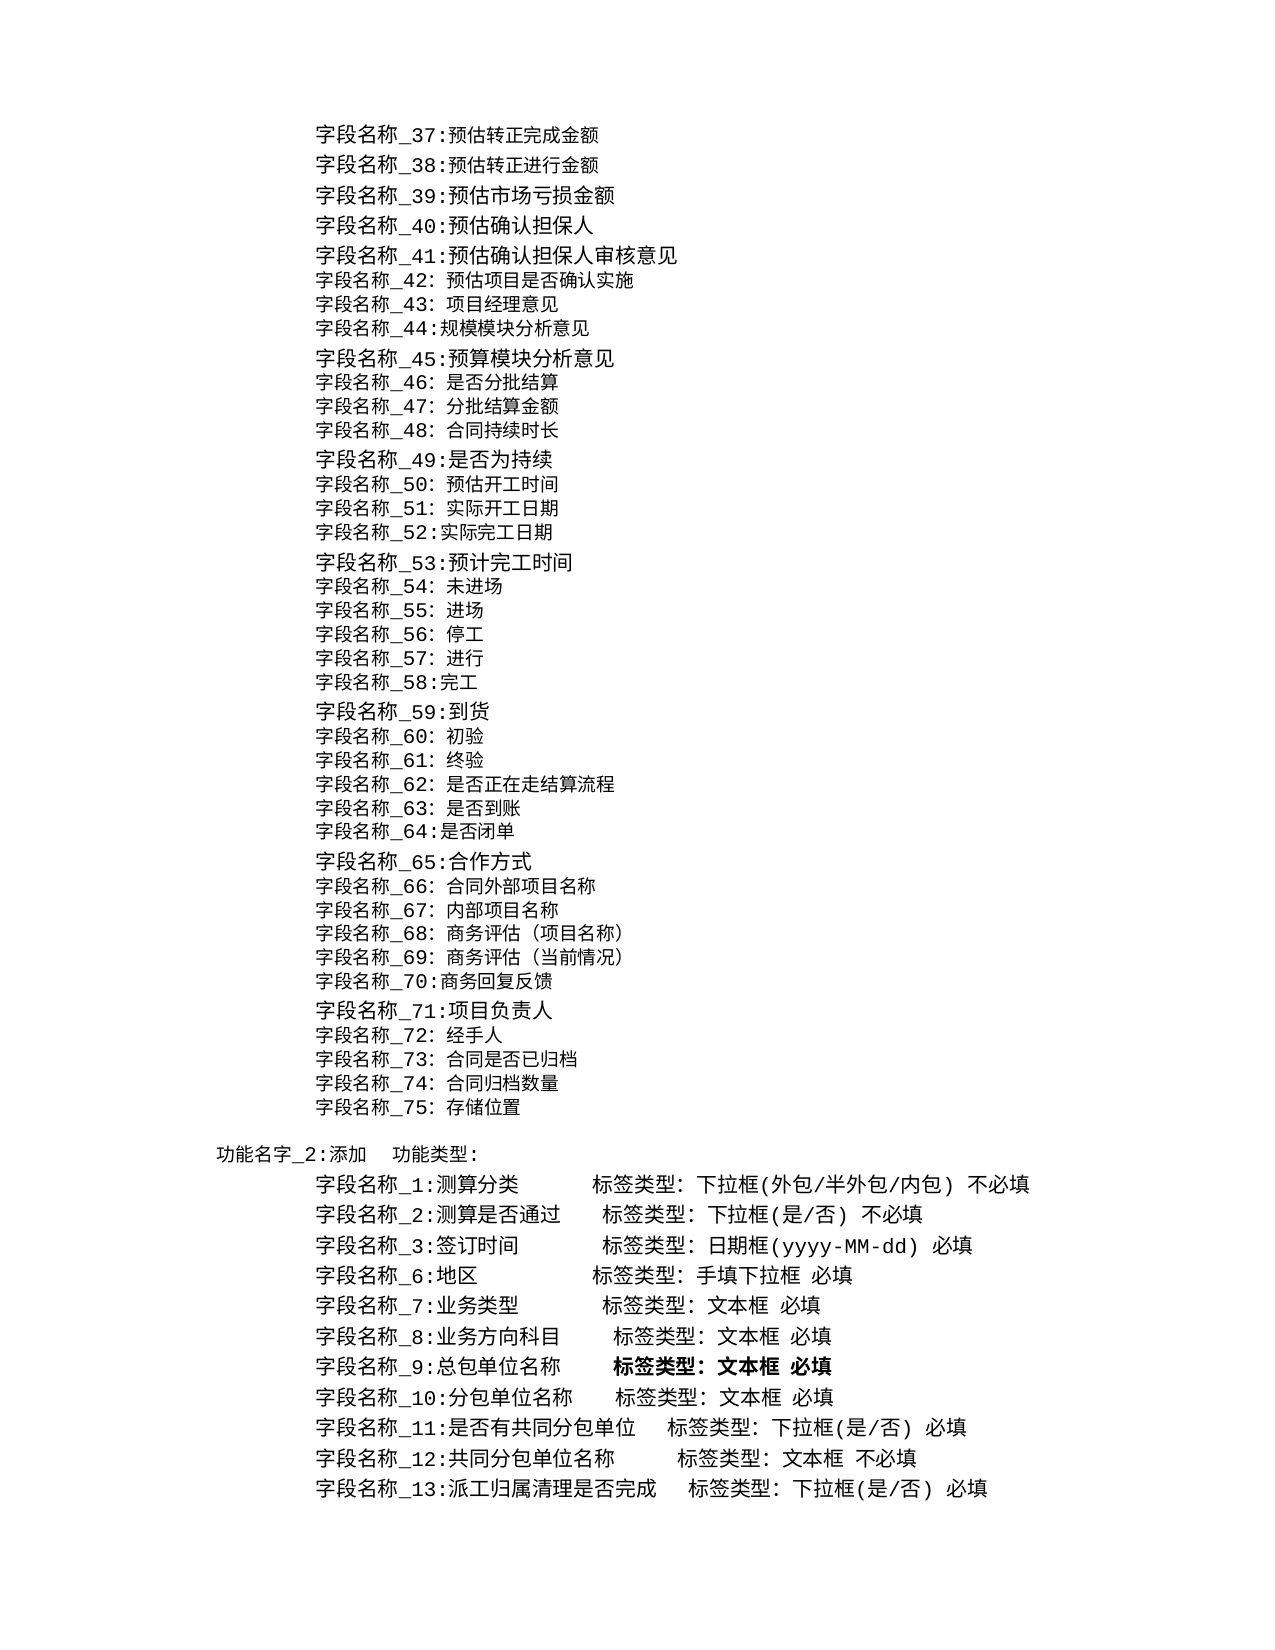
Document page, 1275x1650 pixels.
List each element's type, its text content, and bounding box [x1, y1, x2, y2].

text 字段名称_45:预算模块分析意见 [118, 342, 1157, 372]
text 字段名称_59:到货 [118, 695, 1157, 726]
text 字段名称_69：商务评估（当前情况） [118, 947, 1157, 971]
text 字段名称_52:实际完工日期 [118, 522, 1157, 546]
text 字段名称_6:地区 标签类型：手填下拉框 必填 [118, 1259, 1157, 1290]
text 字段名称_62：是否正在走结算流程 [118, 773, 1157, 797]
text 字段名称_65:合作方式 [118, 845, 1157, 876]
text 字段名称_3:签订时间 标签类型：日期框(yyyy-MM-dd) 必填 [118, 1229, 1157, 1259]
text 字段名称_43：项目经理意见 [118, 294, 1157, 318]
text 字段名称_74：合同归档数量 [118, 1073, 1157, 1097]
text 字段名称_10:分包单位名称 标签类型：文本框 必填 [118, 1381, 1157, 1411]
text 字段名称_55：进场 [118, 600, 1157, 624]
text 字段名称_11:是否有共同分包单位 标签类型：下拉框(是/否) 必填 [118, 1411, 1157, 1442]
text 字段名称_13:派工归属清理是否完成 标签类型：下拉框(是/否) 必填 [118, 1472, 1157, 1503]
text 字段名称_1:测算分类 标签类型：下拉框(外包/半外包/内包) 不必填 [118, 1168, 1157, 1198]
text 字段名称_2:测算是否通过 标签类型：下拉框(是/否) 不必填 [118, 1198, 1157, 1229]
text 功能名字_2:添加 功能类型: [118, 1144, 1157, 1168]
text 字段名称_63：是否到账 [118, 797, 1157, 821]
text 字段名称_53:预计完工时间 [118, 546, 1157, 576]
text 字段名称_75：存储位置 [118, 1097, 1157, 1121]
text 字段名称_58:完工 [118, 672, 1157, 695]
text 字段名称_38:预估转正进行金额 [118, 148, 1157, 179]
text 字段名称_66：合同外部项目名称 [118, 876, 1157, 899]
text 字段名称_12:共同分包单位名称 标签类型：文本框 不必填 [118, 1442, 1157, 1472]
text 字段名称_48：合同持续时长 [118, 420, 1157, 444]
text 字段名称_44:规模模块分析意见 [118, 318, 1157, 342]
text 字段名称_42：预估项目是否确认实施 [118, 270, 1157, 294]
text 字段名称_70:商务回复反馈 [118, 971, 1157, 995]
text 字段名称_40:预估确认担保人 [118, 209, 1157, 240]
text 字段名称_41:预估确认担保人审核意见 [118, 240, 1157, 270]
text 字段名称_56：停工 [118, 624, 1157, 648]
text 字段名称_51：实际开工日期 [118, 498, 1157, 522]
text 字段名称_57：进行 [118, 648, 1157, 672]
text 字段名称_46：是否分批结算 [118, 372, 1157, 396]
text 字段名称_71:项目负责人 [118, 995, 1157, 1025]
text 字段名称_67：内部项目名称 [118, 899, 1157, 923]
text 字段名称_50：预估开工时间 [118, 474, 1157, 498]
text 字段名称_61：终验 [118, 750, 1157, 773]
text 字段名称_49:是否为持续 [118, 444, 1157, 474]
text 字段名称_39:预估市场亏损金额 [118, 179, 1157, 209]
text 字段名称_9:总包单位名称 标签类型：文本框 必填 [118, 1351, 1157, 1381]
text 字段名称_64:是否闭单 [118, 821, 1157, 845]
text 字段名称_68：商务评估（项目名称） [118, 923, 1157, 947]
text 字段名称_37:预估转正完成金额 [118, 118, 1157, 148]
text 字段名称_72：经手人 [118, 1025, 1157, 1049]
text 字段名称_54：未进场 [118, 576, 1157, 600]
text 字段名称_60：初验 [118, 726, 1157, 750]
text 字段名称_7:业务类型 标签类型：文本框 必填 [118, 1290, 1157, 1320]
text 字段名称_8:业务方向科目 标签类型：文本框 必填 [118, 1320, 1157, 1351]
text 字段名称_73：合同是否已归档 [118, 1049, 1157, 1073]
text 字段名称_47：分批结算金额 [118, 396, 1157, 420]
